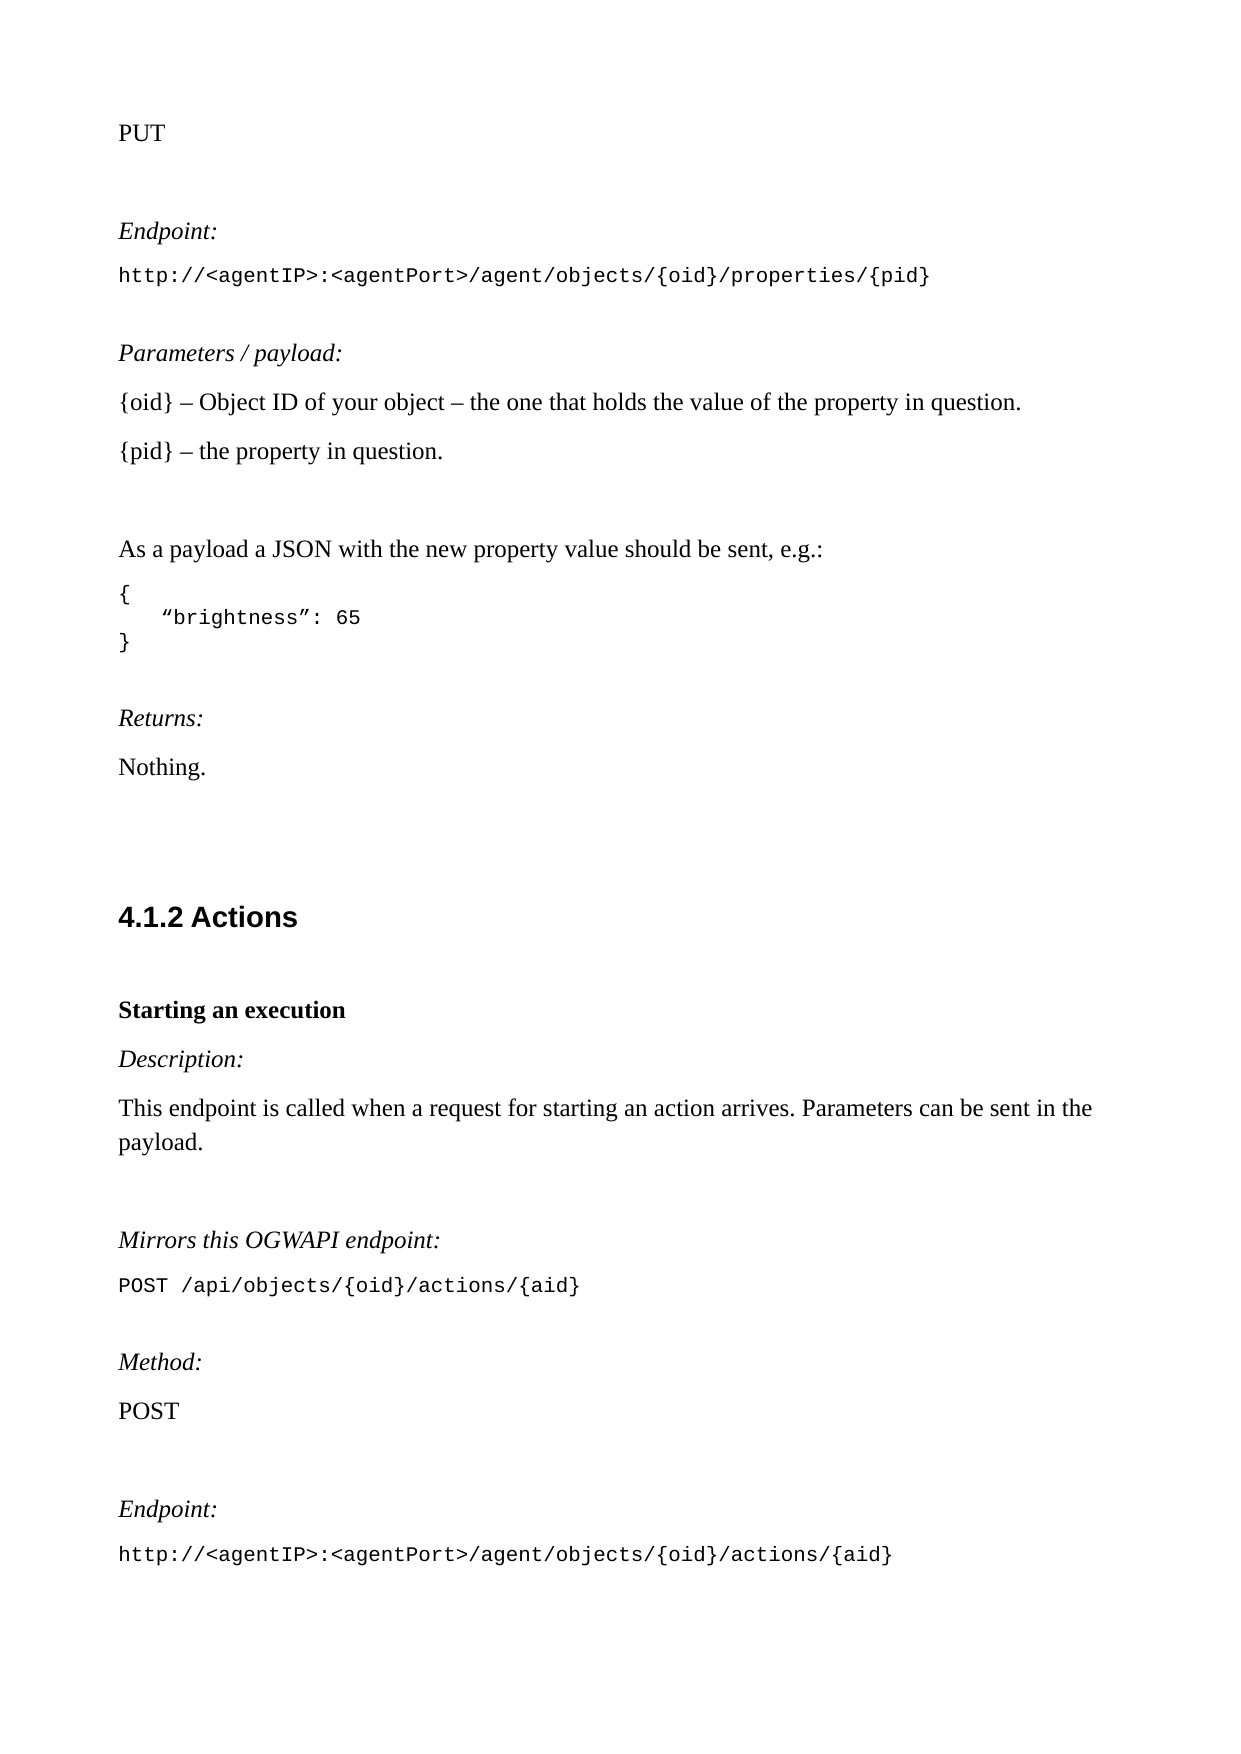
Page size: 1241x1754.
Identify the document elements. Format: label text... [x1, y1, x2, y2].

text { [118, 583, 1122, 607]
text As a payload a JSON with the new property value should be sent, e.g.: [118, 534, 1122, 563]
text } [118, 631, 1122, 654]
text Mirrors this OGWAPI endpoint: [118, 1226, 1122, 1254]
text Method: [118, 1347, 1122, 1376]
text Starting an execution [118, 995, 1122, 1024]
text POST /api/objects/{oid}/actions/{aid} [118, 1275, 1122, 1298]
text Endpoint: [118, 216, 1122, 245]
text Parameters / payload: [118, 338, 1122, 367]
text {pid} – the property in question. [118, 436, 1122, 465]
text {oid} – Object ID of your object – the one that holds the value of the property in question. [118, 387, 1122, 416]
text POST [118, 1396, 1122, 1425]
text Returns: [118, 703, 1122, 732]
text http://<agentIP>:<agentPort>/agent/objects/{oid}/actions/{aid} [118, 1544, 1122, 1567]
text Endpoint: [118, 1494, 1122, 1523]
text “brightness”: 65 [118, 607, 1122, 631]
text Nothing. [118, 752, 1122, 781]
text http://<agentIP>:<agentPort>/agent/objects/{oid}/properties/{pid} [118, 265, 1122, 289]
text PUT [118, 118, 1122, 147]
text This endpoint is called when a request for starting an action arrives. Parameters can be sent in the payload. [118, 1093, 1122, 1156]
text Description: [118, 1044, 1122, 1073]
subtitle 4.1.2 Actions [118, 899, 1122, 933]
